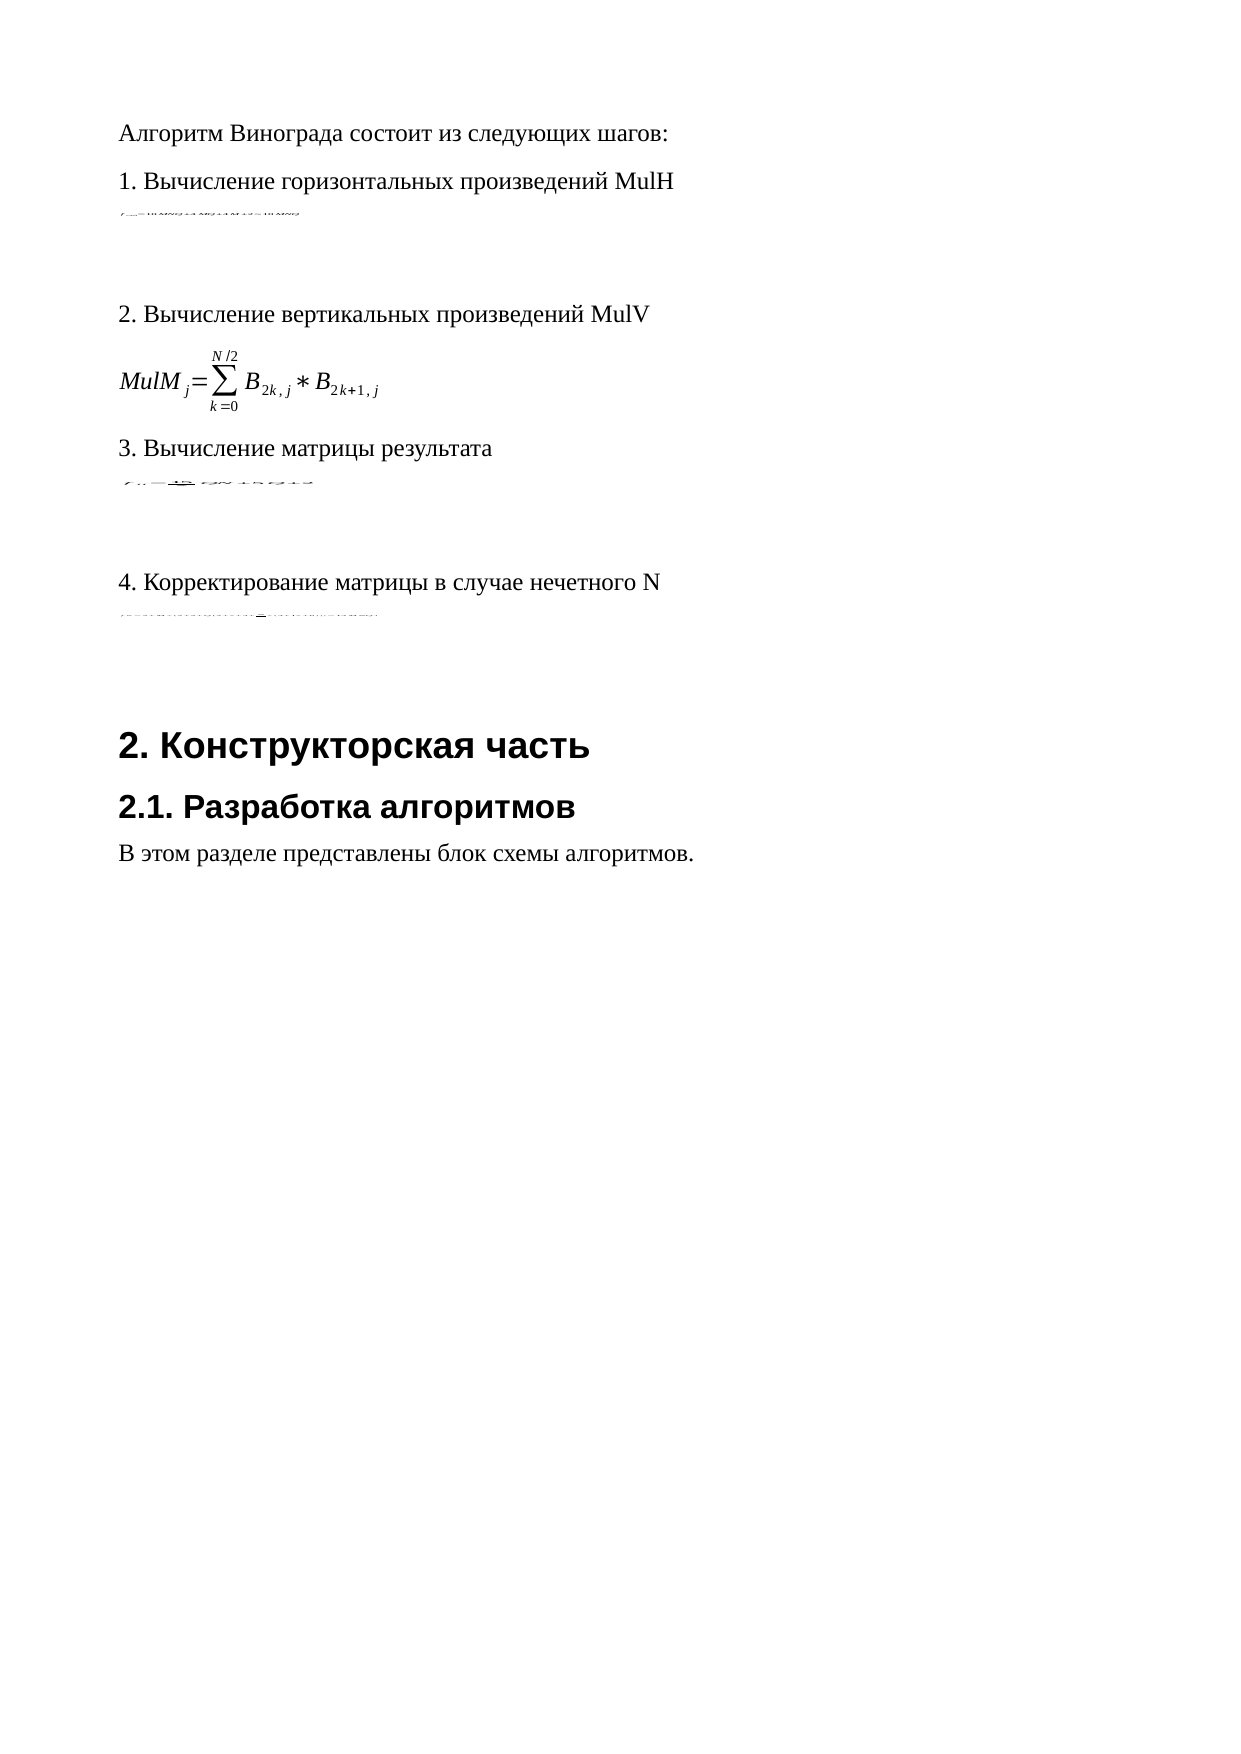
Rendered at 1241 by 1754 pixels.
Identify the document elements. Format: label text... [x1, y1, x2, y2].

list В этом разделе представлены блок схемы алгоритмов. [118, 838, 1122, 866]
subtitle 2.1. Разработка алгоритмов [118, 787, 1122, 825]
text 3. Вычисление матрицы результата [118, 433, 1122, 462]
text 1. Вычисление горизонтальных произведений MulH [118, 166, 1122, 194]
subtitle 2. Конструкторская часть [118, 723, 1122, 766]
text Алгоритм Винограда состоит из следующих шагов: [118, 118, 1122, 147]
text 2. Вычисление вертикальных произведений MulV [118, 299, 1122, 328]
text 4. Корректирование матрицы в случае нечетного N [118, 567, 1122, 596]
